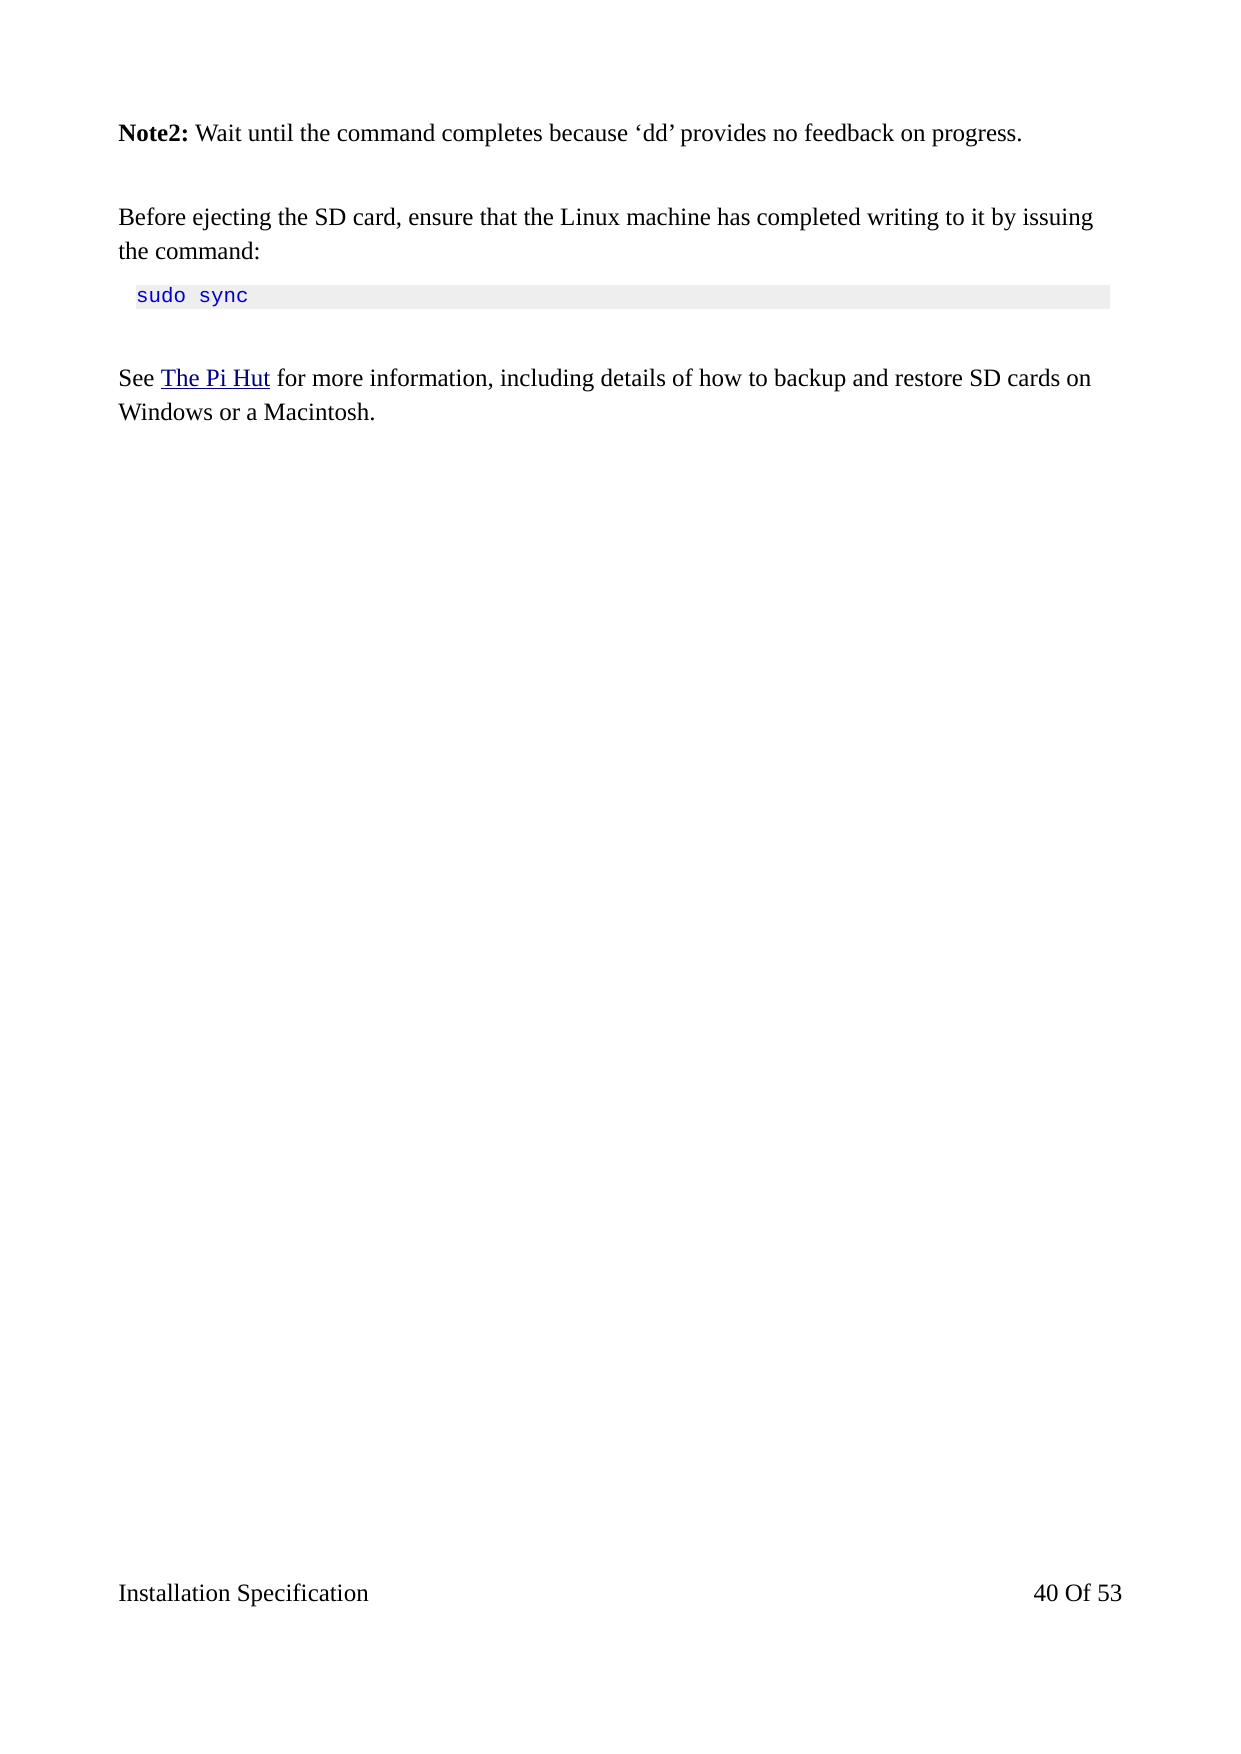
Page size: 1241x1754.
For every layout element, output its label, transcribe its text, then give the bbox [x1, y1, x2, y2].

text Before ejecting the SD card, ensure that the Linux machine has completed writing to it by issuing the command: [118, 202, 1122, 265]
text sudo sync [136, 285, 1110, 309]
text See The Pi Hut for more information, including details of how to backup and restore SD cards on Windows or a Macintosh. [118, 363, 1122, 426]
text Note2: Wait until the command completes because ‘dd’ provides no feedback on progress. [118, 118, 1122, 147]
